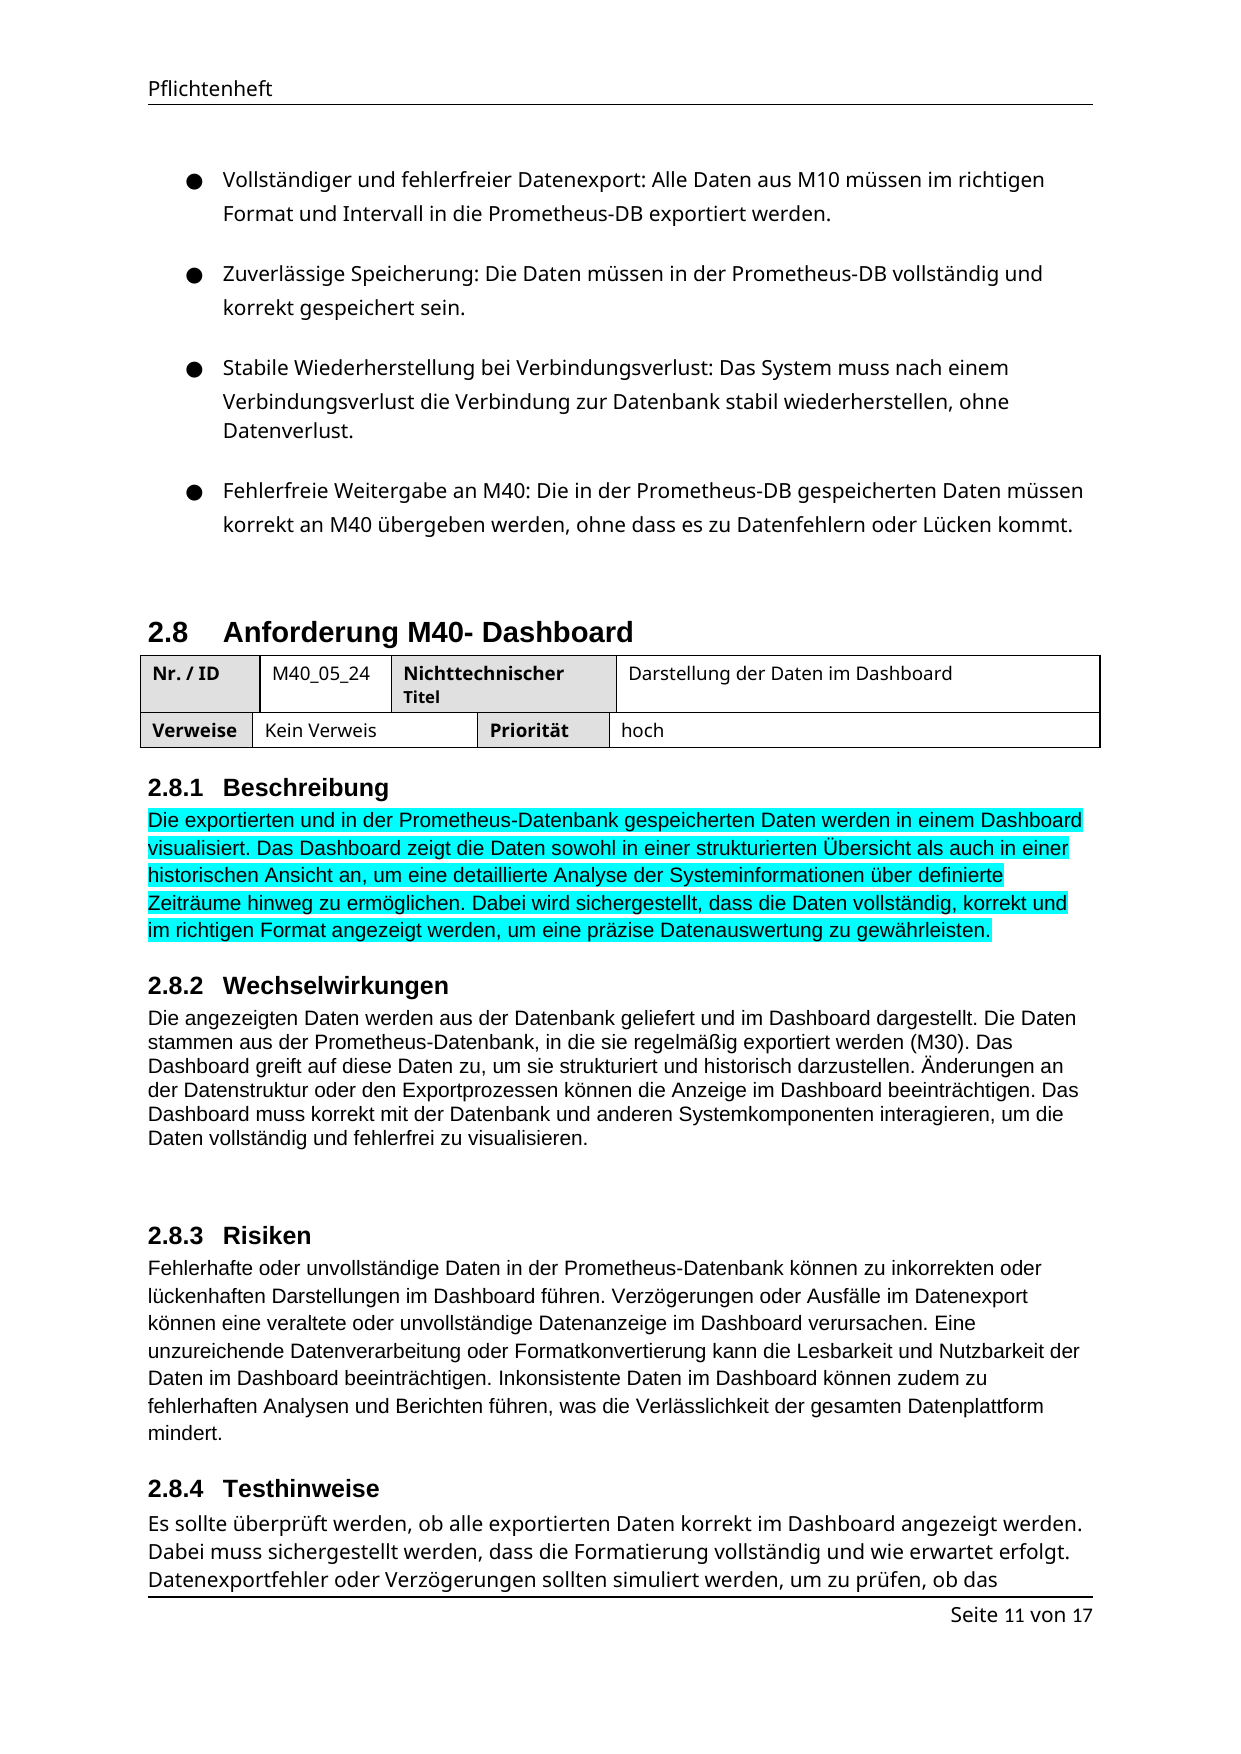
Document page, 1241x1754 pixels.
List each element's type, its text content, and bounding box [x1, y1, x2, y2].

list Risiken [148, 1221, 1093, 1250]
text Es sollte überprüft werden, ob alle exportierten Daten korrekt im Dashboard angezeigt werden. Dabei muss sichergestellt werden, dass die Formatierung vollständig und wie erwartet erfolgt. Datenexportfehler oder Verzögerungen sollten simuliert werden, um zu prüfen, ob das [148, 1509, 1093, 1594]
list Fehlerfreie Weitergabe an M40: Die in der Prometheus-DB gespeicherten Daten müssen korrekt an M40 übergeben werden, ohne dass es zu Datenfehlern oder Lücken kommt. [185, 467, 1093, 538]
table_cell Verweise [141, 713, 252, 747]
text Die angezeigten Daten werden aus der Datenbank geliefert und im Dashboard dargestellt. Die Daten stammen aus der Prometheus-Datenbank, in die sie regelmäßig exportiert werden (M30). Das Dashboard greift auf diese Daten zu, um sie strukturiert und historisch darzustellen. Änderungen an der Datenstruktur oder den Exportprozessen können die Anzeige im Dashboard beeinträchtigen. Das Dashboard muss korrekt mit der Datenbank und anderen Systemkomponenten interagieren, um die Daten vollständig und fehlerfrei zu visualisieren. [148, 1006, 1093, 1149]
table_header Darstellung der Daten im Dashboard [617, 656, 1099, 712]
list Beschreibung [148, 773, 1093, 802]
text Fehlerhafte oder unvollständige Daten in der Prometheus-Datenbank können zu inkorrekten oder lückenhaften Darstellungen im Dashboard führen. Verzögerungen oder Ausfälle im Datenexport können eine veraltete oder unvollständige Datenanzeige im Dashboard verursachen. Eine unzureichende Datenverarbeitung oder Formatkonvertierung kann die Lesbarkeit und Nutzbarkeit der Daten im Dashboard beeinträchtigen. Inkonsistente Daten im Dashboard können zudem zu fehlerhaften Analysen und Berichten führen, was die Verlässlichkeit der gesamten Datenplattform mindert. [148, 1256, 1093, 1445]
text Die exportierten und in der Prometheus-Datenbank gespeicherten Daten werden in einem Dashboard visualisiert. Das Dashboard zeigt die Daten sowohl in einer strukturierten Übersicht als auch in einer historischen Ansicht an, um eine detaillierte Analyse der Systeminformationen über definierte Zeiträume hinweg zu ermöglichen. Dabei wird sichergestellt, dass die Daten vollständig, korrekt und im richtigen Format angezeigt werden, um eine präzise Datenauswertung zu gewährleisten. [148, 808, 1093, 942]
table_header Nr. / ID [141, 656, 259, 712]
list Testhinweise [148, 1474, 1093, 1502]
list Vollständiger und fehlerfreier Datenexport: Alle Daten aus M10 müssen im richtigen Format und Intervall in die Prometheus-DB exportiert werden. [185, 157, 1093, 228]
table_cell Priorität [478, 713, 609, 747]
table_header Nichttechnischer Titel [392, 656, 616, 712]
list Stabile Wiederherstellung bei Verbindungsverlust: Das System muss nach einem Verbindungsverlust die Verbindung zur Datenbank stabil wiederherstellen, ohne Datenverlust. [185, 345, 1093, 444]
list Zuverlässige Speicherung: Die Daten müssen in der Prometheus-DB vollständig und korrekt gespeichert sein. [185, 251, 1093, 322]
table_cell Kein Verweis [253, 713, 477, 747]
list Anforderung M40- Dashboard [148, 615, 1093, 648]
list Wechselwirkungen [148, 971, 1093, 999]
table_header M40_05_24 [261, 656, 391, 712]
table_cell hoch [610, 713, 1099, 747]
